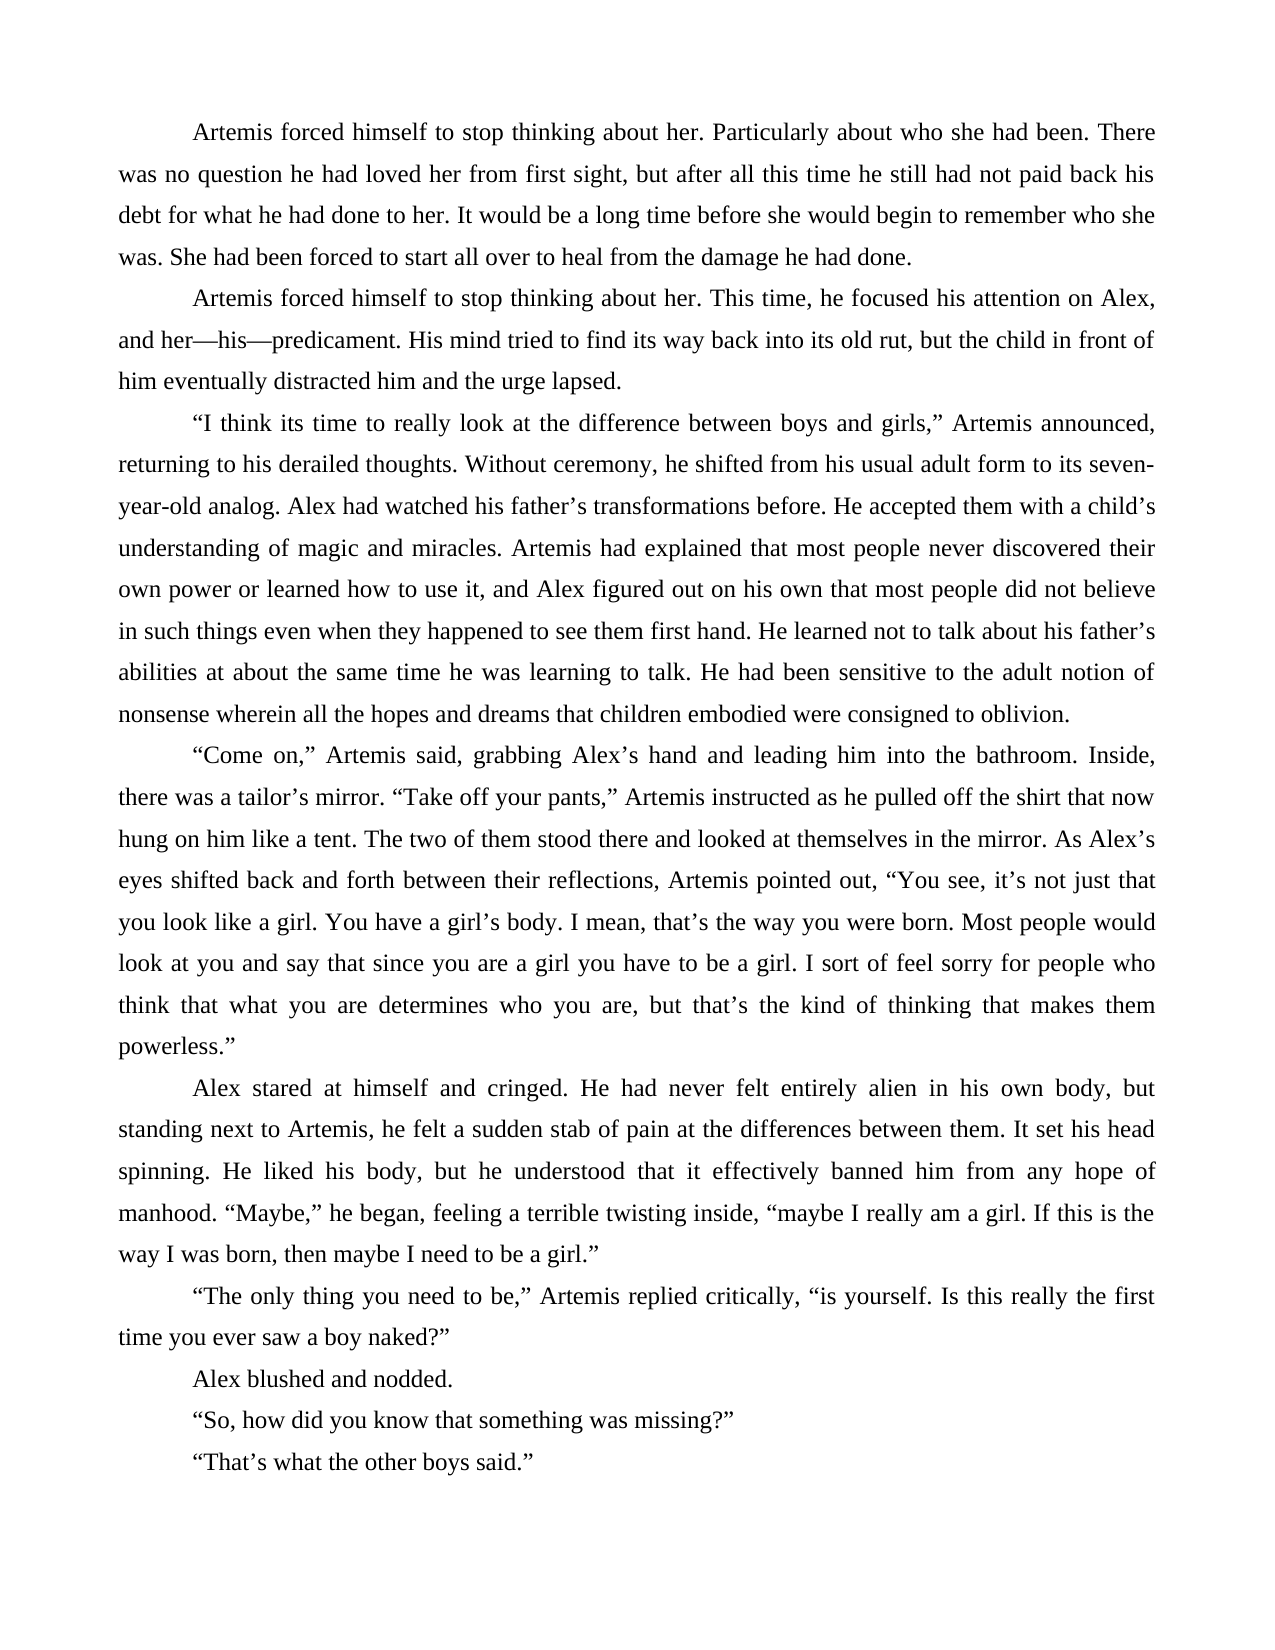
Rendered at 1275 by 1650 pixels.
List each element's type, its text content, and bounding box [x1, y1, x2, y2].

text “Come on,” Artemis said, grabbing Alex’s hand and leading him into the bathroom. Inside, there was a tailor’s mirror. “Take off your pants,” Artemis instructed as he pulled off the shirt that now hung on him like a tent. The two of them stood there and looked at themselves in the mirror. As Alex’s eyes shifted back and forth between their reflections, Artemis pointed out, “You see, it’s not just that you look like a girl. You have a girl’s body. I mean, that’s the way you were born. Most people would look at you and say that since you are a girl you have to be a girl. I sort of feel sorry for people who think that what you are determines who you are, but that’s the kind of thinking that makes them powerless.” [118, 742, 1157, 1060]
text Alex stared at himself and cringed. He had never felt entirely alien in his own body, but standing next to Artemis, he felt a sudden stab of pain at the differences between them. It set his head spinning. He liked his body, but he understood that it effectively banned him from any hope of manhood. “Maybe,” he began, feeling a terrible twisting inside, “maybe I really am a girl. If this is the way I was born, then maybe I need to be a girl.” [118, 1074, 1157, 1268]
text Artemis forced himself to stop thinking about her. This time, he focused his attention on Alex, and her—his—predicament. His mind tried to find its way back into its old rut, but the child in front of him eventually distracted him and the urge lapsed. [118, 284, 1157, 395]
text “So, how did you know that something was missing?” [118, 1407, 1157, 1434]
text Artemis forced himself to stop thinking about her. Particularly about who she had been. There was no question he had loved her from first sight, but after all this time he still had not paid back his debt for what he had done to her. It would be a long time before she would begin to remember who she was. She had been forced to start all over to heal from the damage he had done. [118, 118, 1157, 271]
text “That’s what the other boys said.” [118, 1448, 1157, 1476]
text Alex blushed and nodded. [118, 1365, 1157, 1393]
text “The only thing you need to be,” Artemis replied critically, “is yourself. Is this really the first time you ever saw a boy naked?” [118, 1282, 1157, 1351]
text “I think its time to really look at the difference between boys and girls,” Artemis announced, returning to his derailed thoughts. Without ceremony, he shifted from his usual adult form to its seven-year-old analog. Alex had watched his father’s transformations before. He accepted them with a child’s understanding of magic and miracles. Artemis had explained that most people never discovered their own power or learned how to use it, and Alex figured out on his own that most people did not believe in such things even when they happened to see them first hand. He learned not to talk about his father’s abilities at about the same time he was learning to talk. He had been sensitive to the adult notion of nonsense wherein all the hopes and dreams that children embodied were consigned to oblivion. [118, 409, 1157, 728]
